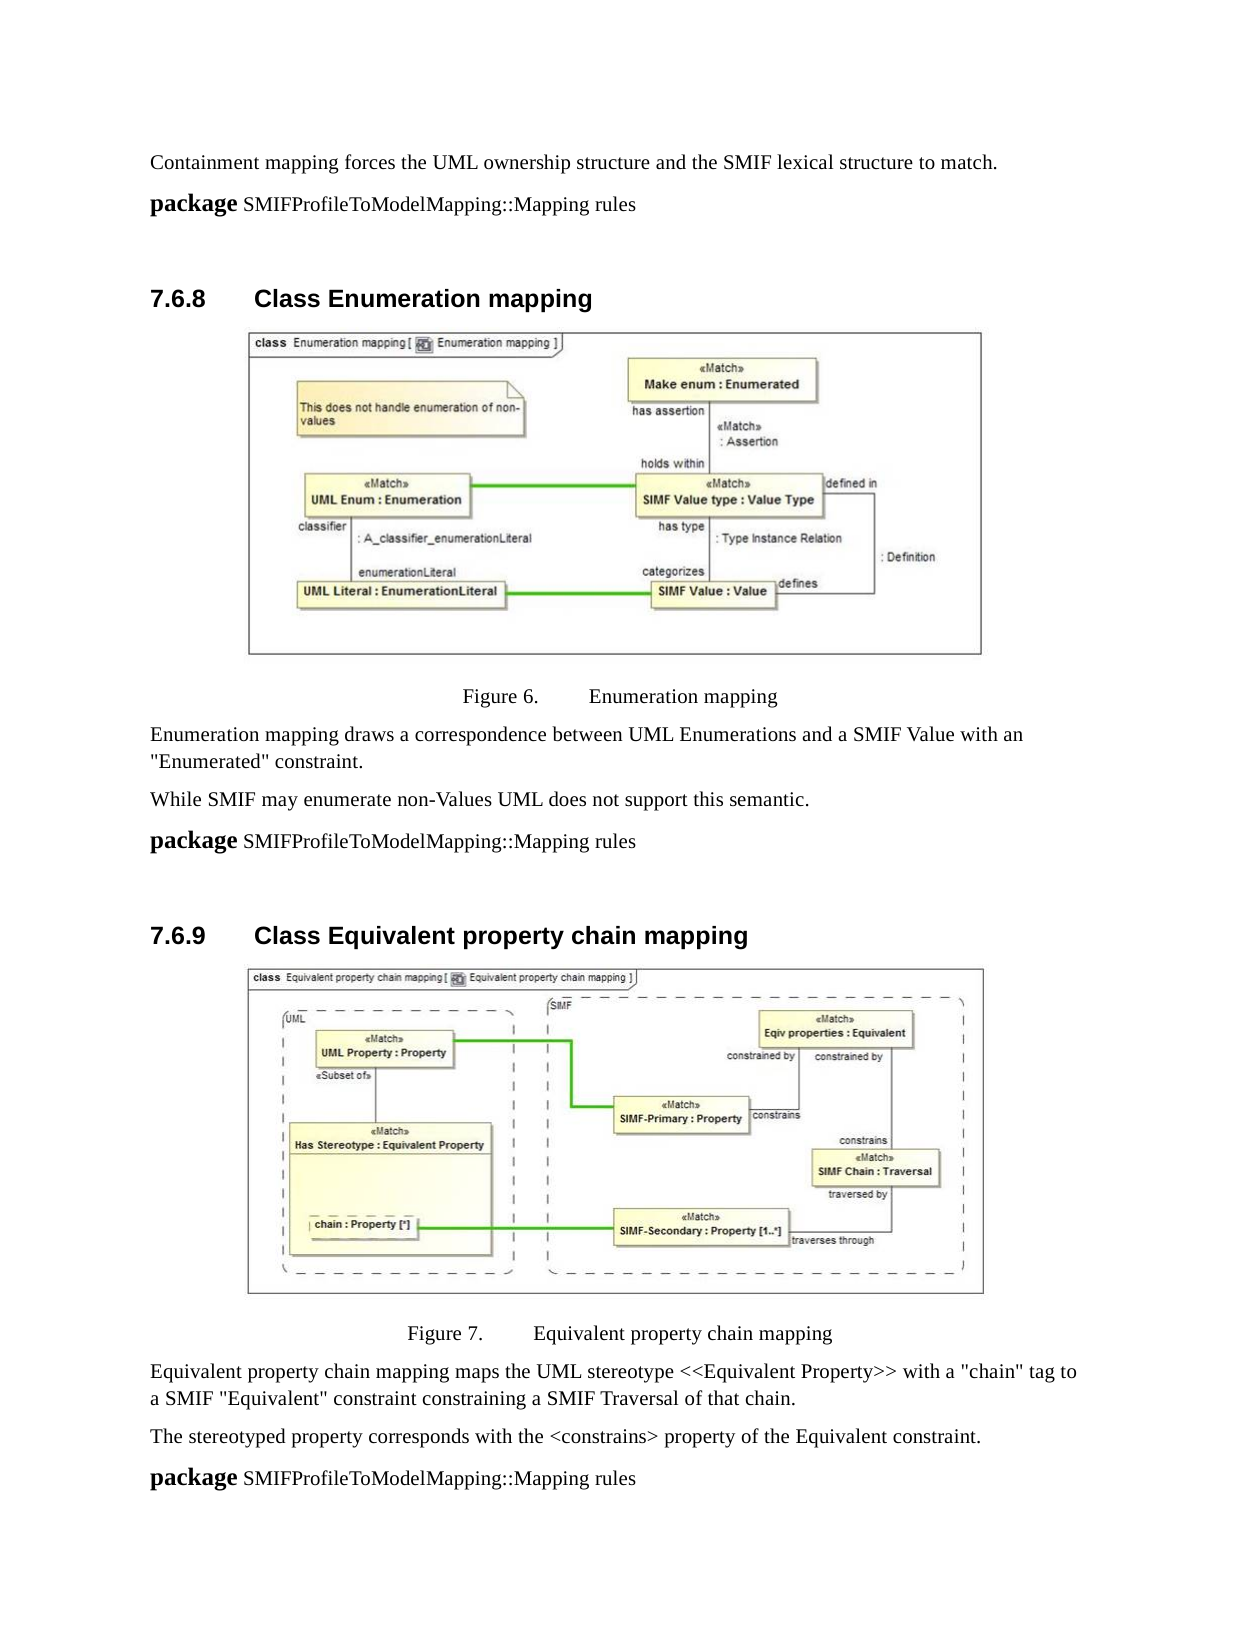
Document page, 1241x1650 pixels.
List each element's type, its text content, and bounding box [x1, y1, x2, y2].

text Enumeration mapping draws a correspondence between UML Enumerations and a SMIF Value with an "Enumerated" constraint. [150, 722, 1090, 773]
subtitle Class Enumeration mapping [150, 284, 1090, 313]
subtitle Class Equivalent property chain mapping [150, 921, 1090, 950]
text Figure 6. Enumeration mapping [150, 684, 1090, 708]
text package SMIFProfileToModelMapping::Mapping rules [150, 188, 1090, 217]
text package SMIFProfileToModelMapping::Mapping rules [150, 1462, 1090, 1491]
text Containment mapping forces the UML ownership structure and the SMIF lexical structure to match. [150, 150, 1090, 174]
text While SMIF may enumerate non-Values UML does not support this semantic. [150, 787, 1090, 811]
picture [243, 327, 997, 670]
text Figure 7. Equivalent property chain mapping [150, 1321, 1090, 1345]
text Equivalent property chain mapping maps the UML stereotype <<Equivalent Property>> with a "chain" tag to a SMIF "Equivalent" constraint constraining a SMIF Traversal of that chain. [150, 1359, 1090, 1410]
text package SMIFProfileToModelMapping::Mapping rules [150, 825, 1090, 854]
text The stereotyped property corresponds with the <constrains> property of the Equivalent constraint. [150, 1424, 1090, 1448]
picture [243, 964, 997, 1307]
